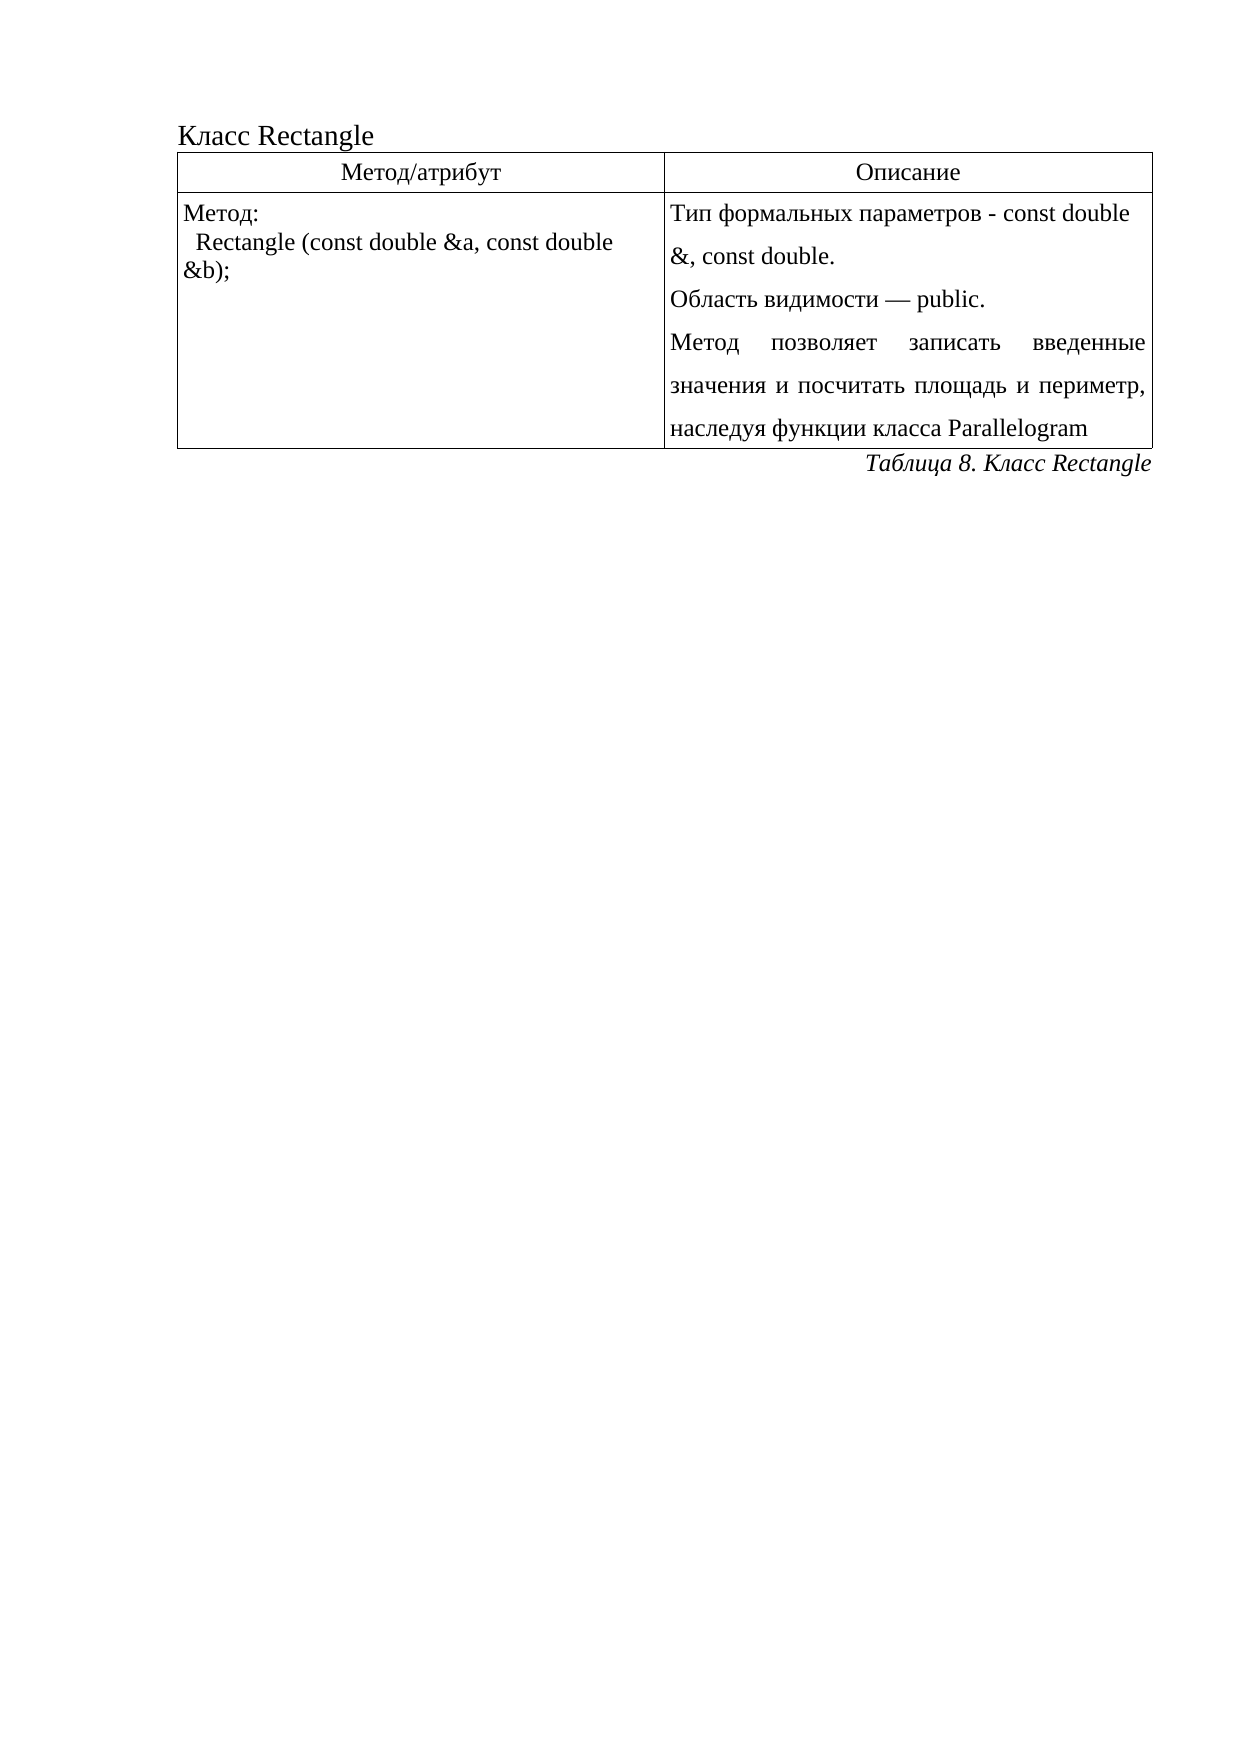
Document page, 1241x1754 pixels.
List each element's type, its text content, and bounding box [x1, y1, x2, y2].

table_header Метод/атрибут [178, 153, 664, 192]
table_cell Метод: Rectangle (const double &a, const double &b); [178, 193, 664, 448]
text Таблица 8. Класс Rectangle [177, 449, 1152, 477]
text Класс Rectangle [177, 118, 1152, 152]
table_header Описание [665, 153, 1152, 192]
table_cell Тип формальных параметров - const double &, const double. Область видимости — public. Метод позволяет записать введенные значения и посчитать площадь и периметр, наследуя функции класса Parallelogram [665, 193, 1152, 448]
